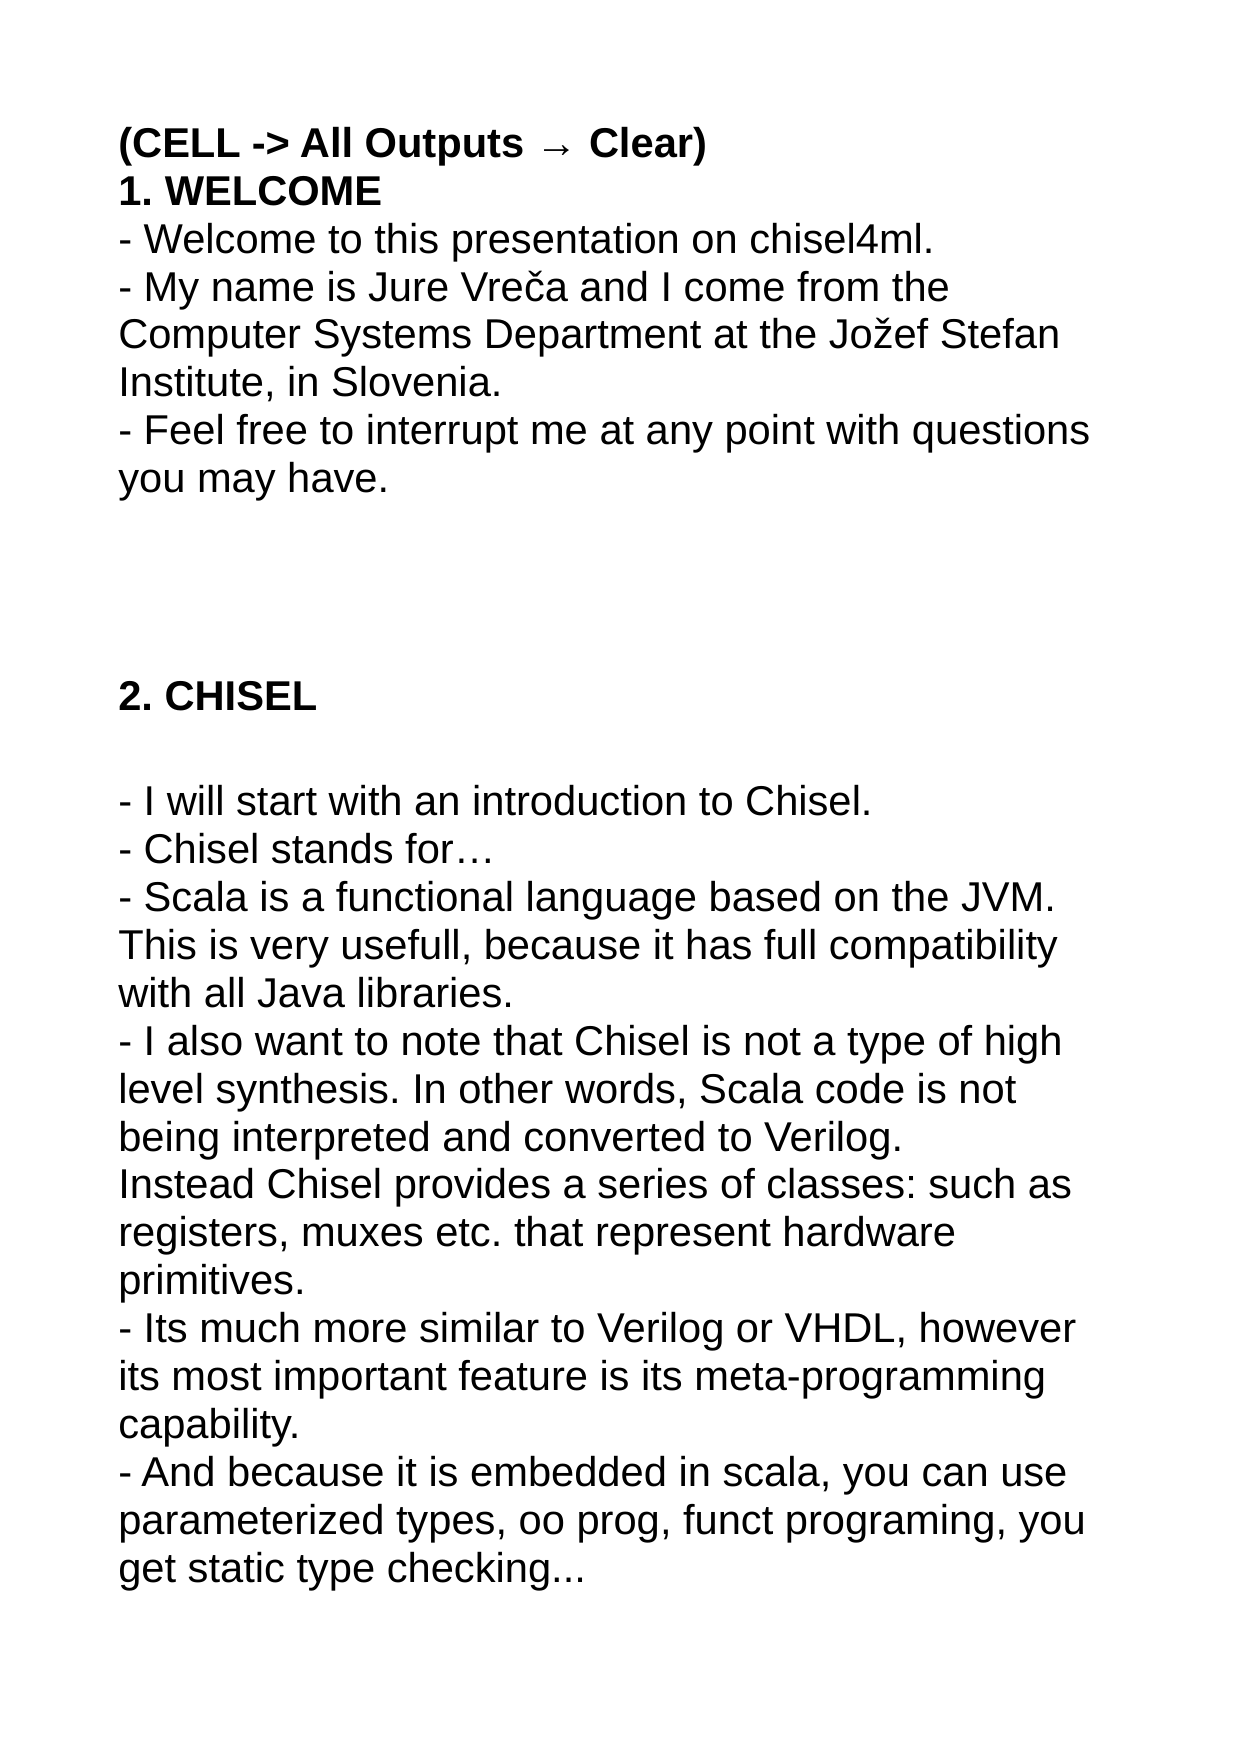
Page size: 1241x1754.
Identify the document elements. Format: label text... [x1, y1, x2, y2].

text 1. WELCOME [118, 166, 1122, 214]
text Instead Chisel provides a series of classes: such as registers, muxes etc. that represent hardware primitives. [118, 1160, 1122, 1303]
text - And because it is embedded in scala, you can use parameterized types, oo prog, funct programing, you get static type checking... [118, 1447, 1122, 1591]
text - My name is Jure Vreča and I come from the Computer Systems Department at the Jožef Stefan Institute, in Slovenia. [118, 262, 1122, 406]
text 2. CHISEL [118, 672, 1122, 720]
text - Chisel stands for… [118, 824, 1122, 872]
text - Welcome to this presentation on chisel4ml. [118, 214, 1122, 262]
text (CELL -> All Outputs → Clear) [118, 118, 1122, 166]
text - Feel free to interrupt me at any point with questions you may have. [118, 406, 1122, 501]
text - Scala is a functional language based on the JVM. This is very usefull, because it has full compatibility with all Java libraries. [118, 872, 1122, 1016]
text - I also want to note that Chisel is not a type of high level synthesis. In other words, Scala code is not being interpreted and converted to Verilog. [118, 1016, 1122, 1160]
text - I will start with an introduction to Chisel. [118, 776, 1122, 824]
text - Its much more similar to Verilog or VHDL, however its most important feature is its meta-programming capability. [118, 1303, 1122, 1447]
